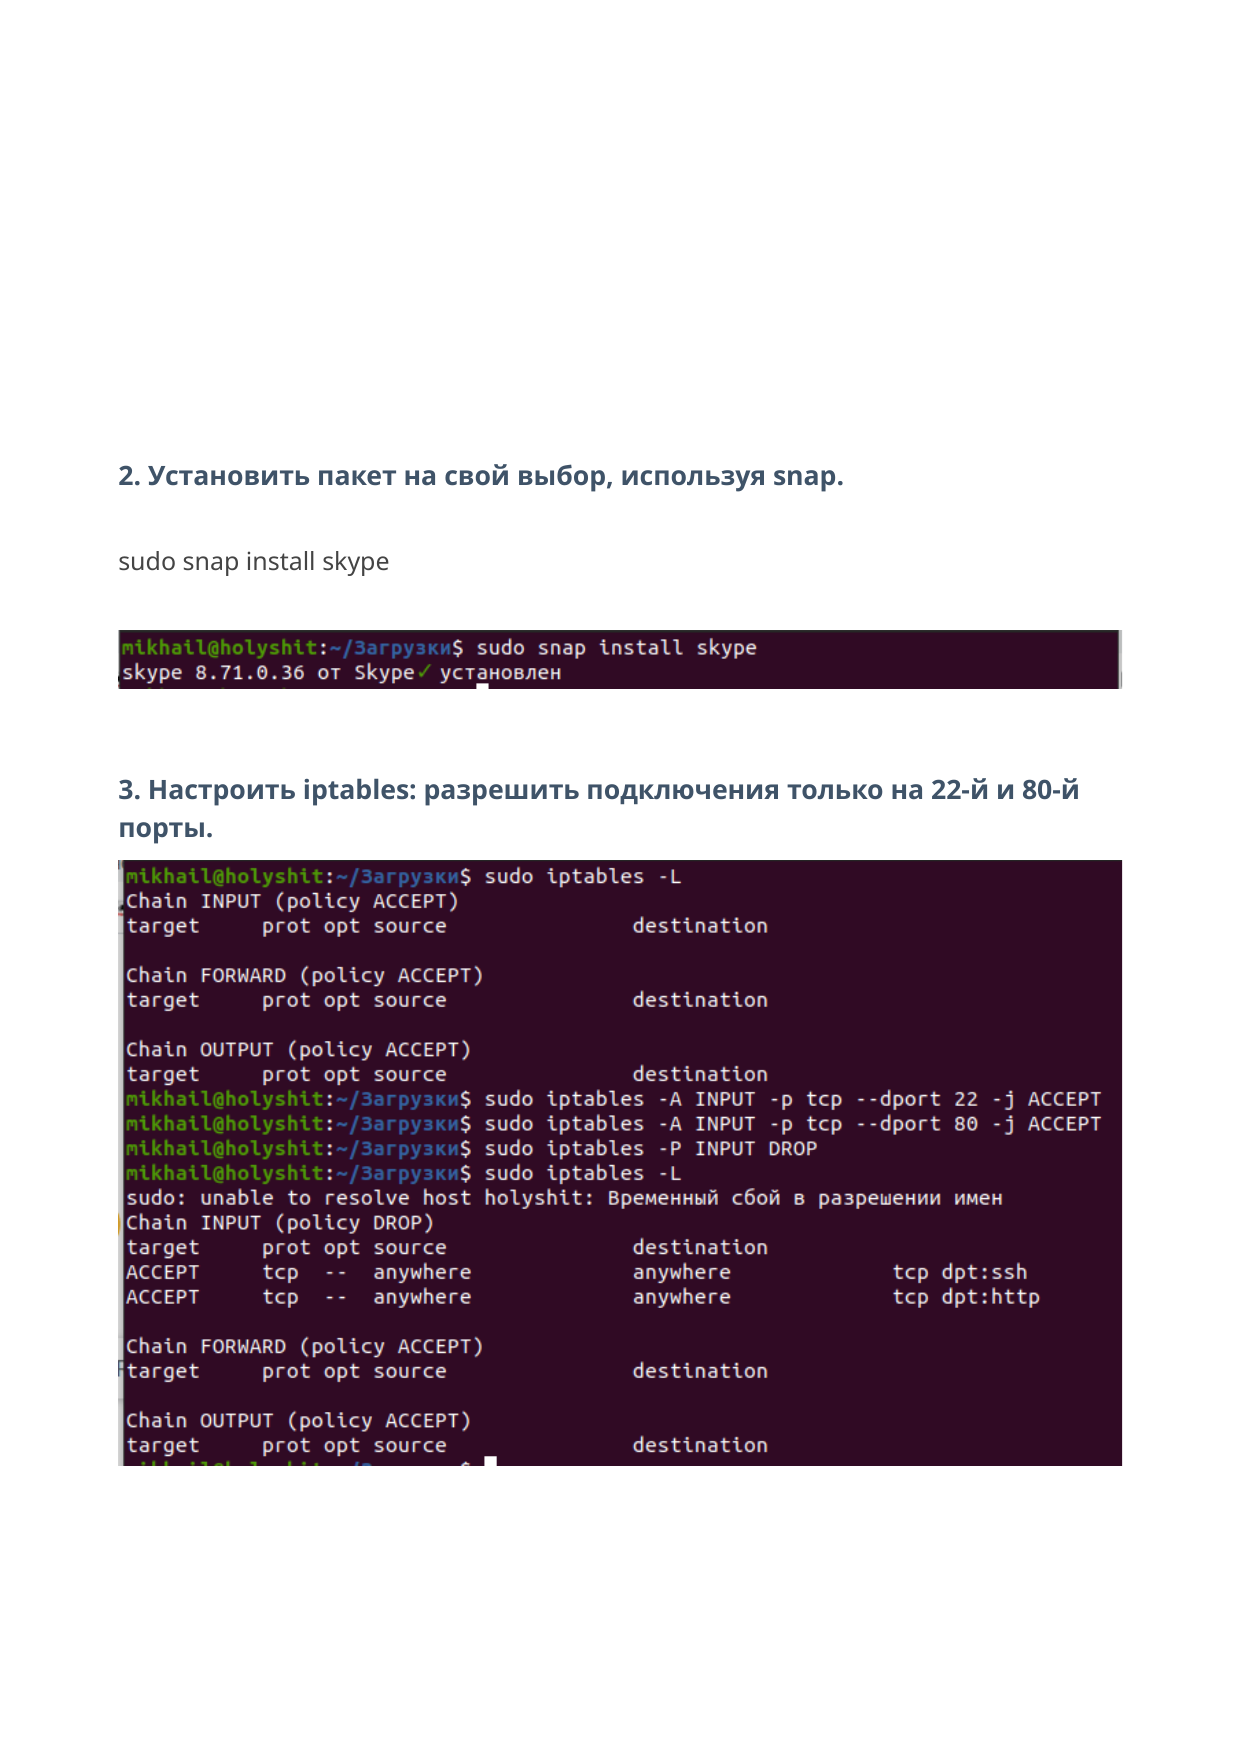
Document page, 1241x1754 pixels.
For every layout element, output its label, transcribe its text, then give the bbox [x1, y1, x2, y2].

picture [118, 860, 1123, 1466]
subtitle 3. Настроить iptables: разрешить подключения только на 22-й и 80-й порты. [118, 770, 1122, 845]
subtitle 2. Установить пакет на свой выбор, используя snap. [118, 456, 1122, 493]
text sudo snap install skype [118, 540, 1122, 615]
picture [118, 630, 1123, 689]
